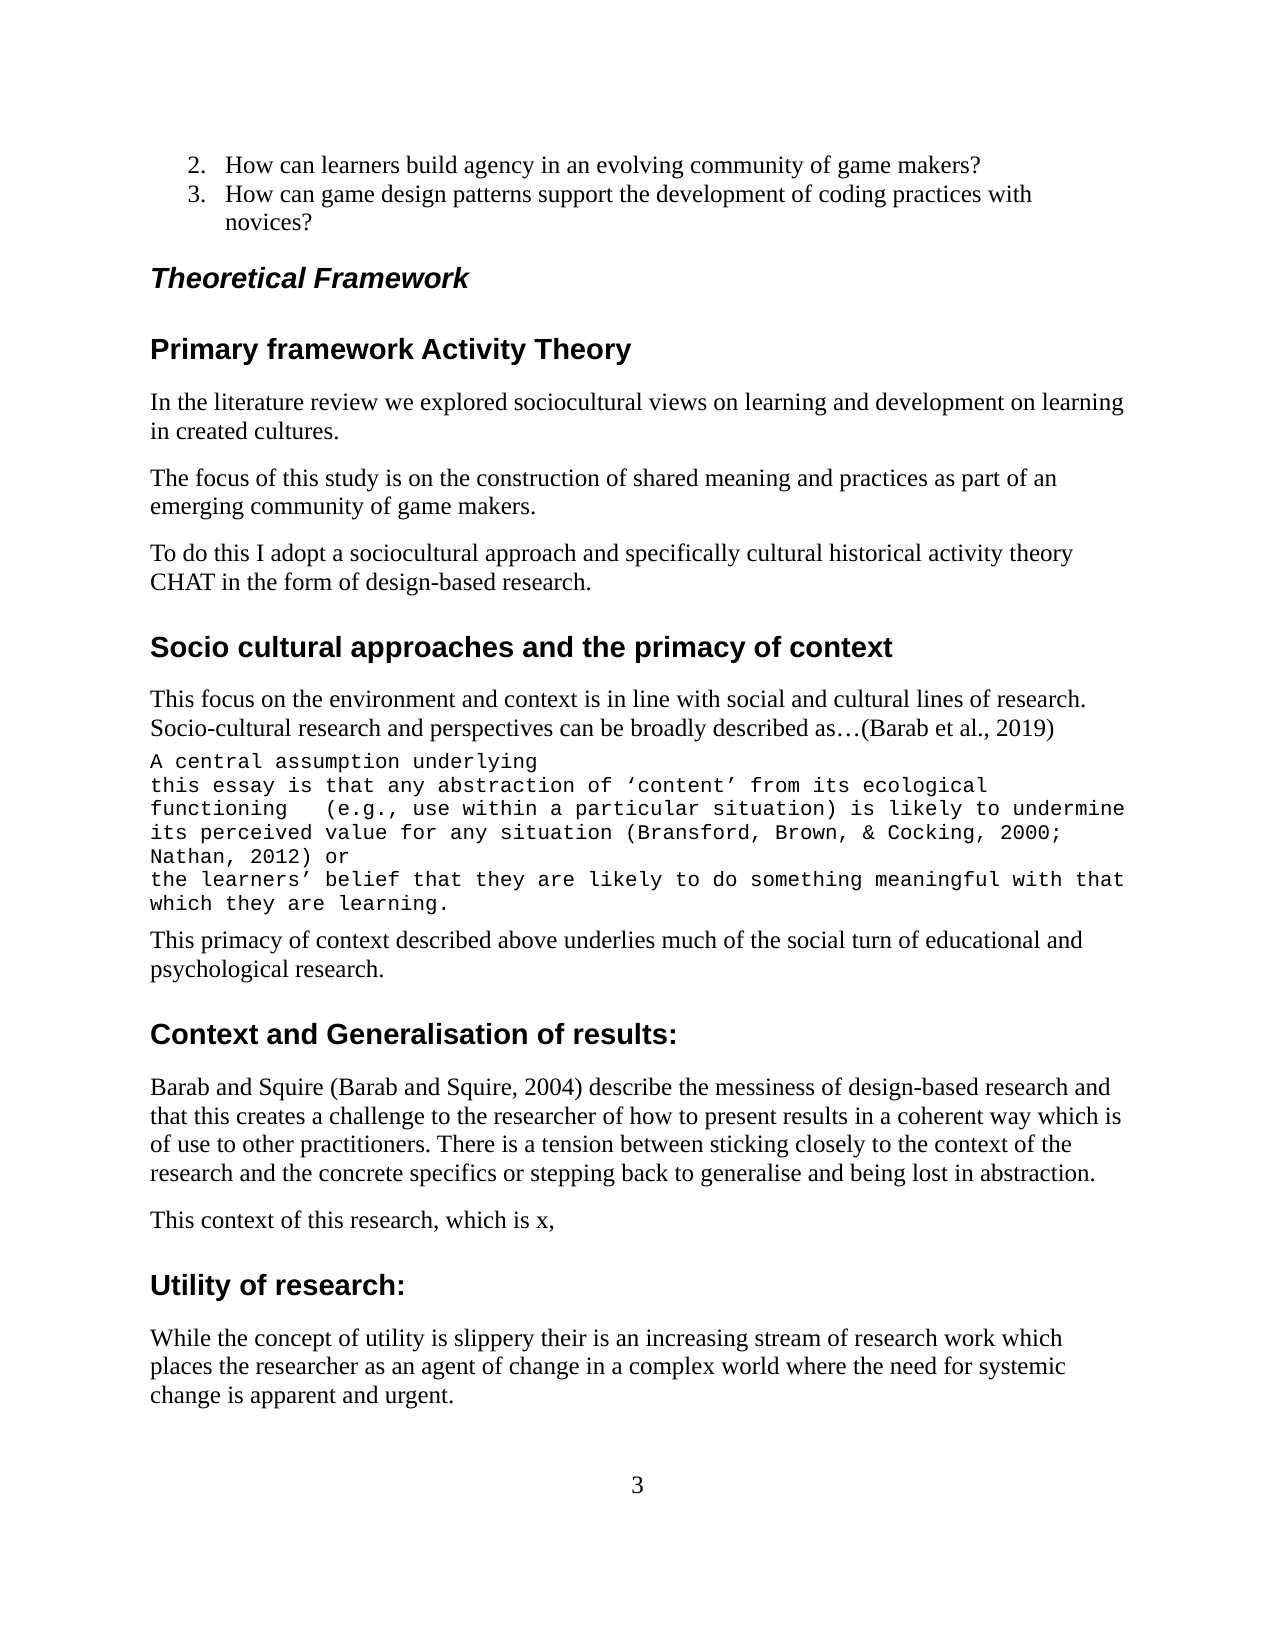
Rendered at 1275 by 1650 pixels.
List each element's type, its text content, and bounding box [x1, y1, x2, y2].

text In the literature review we explored sociocultural views on learning and development on learning in created cultures. [150, 387, 1125, 445]
subtitle Primary framework Activity Theory [150, 332, 1125, 366]
text This context of this research, which is x, [150, 1205, 1125, 1234]
text While the concept of utility is slippery their is an increasing stream of research work which places the researcher as an agent of change in a complex world where the need for systemic change is apparent and urgent. [150, 1323, 1125, 1409]
subtitle Utility of research: [150, 1268, 1125, 1301]
text This focus on the environment and context is in line with social and cultural lines of research. Socio-cultural research and perspectives can be broadly described as…(Barab et al., 2019) [150, 684, 1125, 742]
list How can game design patterns support the development of coding practices with novices? [187, 179, 1125, 236]
text To do this I adopt a sociocultural approach and specifically cultural historical activity theory CHAT in the form of design-based research. [150, 538, 1125, 596]
list How can learners build agency in an evolving community of game makers? [187, 150, 1125, 179]
subtitle Theoretical Framework [150, 261, 1125, 295]
subtitle Socio cultural approaches and the primacy of context [150, 629, 1125, 663]
text The focus of this study is on the construction of shared meaning and practices as part of an emerging community of game makers. [150, 463, 1125, 520]
text Barab and Squire (Barab and Squire, 2004) describe the messiness of design-based research and that this creates a challenge to the researcher of how to present results in a coherent way which is of use to other practitioners. There is a tension between sticking closely to the context of the research and the concrete specifics or stepping back to generalise and being lost in abstraction. [150, 1072, 1125, 1187]
subtitle Context and Generalisation of results: [150, 1017, 1125, 1051]
text A central assumption underlying [150, 751, 1125, 775]
text This primacy of context described above underlies much of the social turn of educational and psychological research. [150, 926, 1125, 983]
text this essay is that any abstraction of ‘content’ from its ecological functioning (e.g., use within a particular situation) is likely to undermine its perceived value for any situation (Bransford, Brown, & Cocking, 2000; Nathan, 2012) or [150, 775, 1125, 869]
text the learners’ belief that they are likely to do something meaningful with that which they are learning. [150, 869, 1125, 917]
